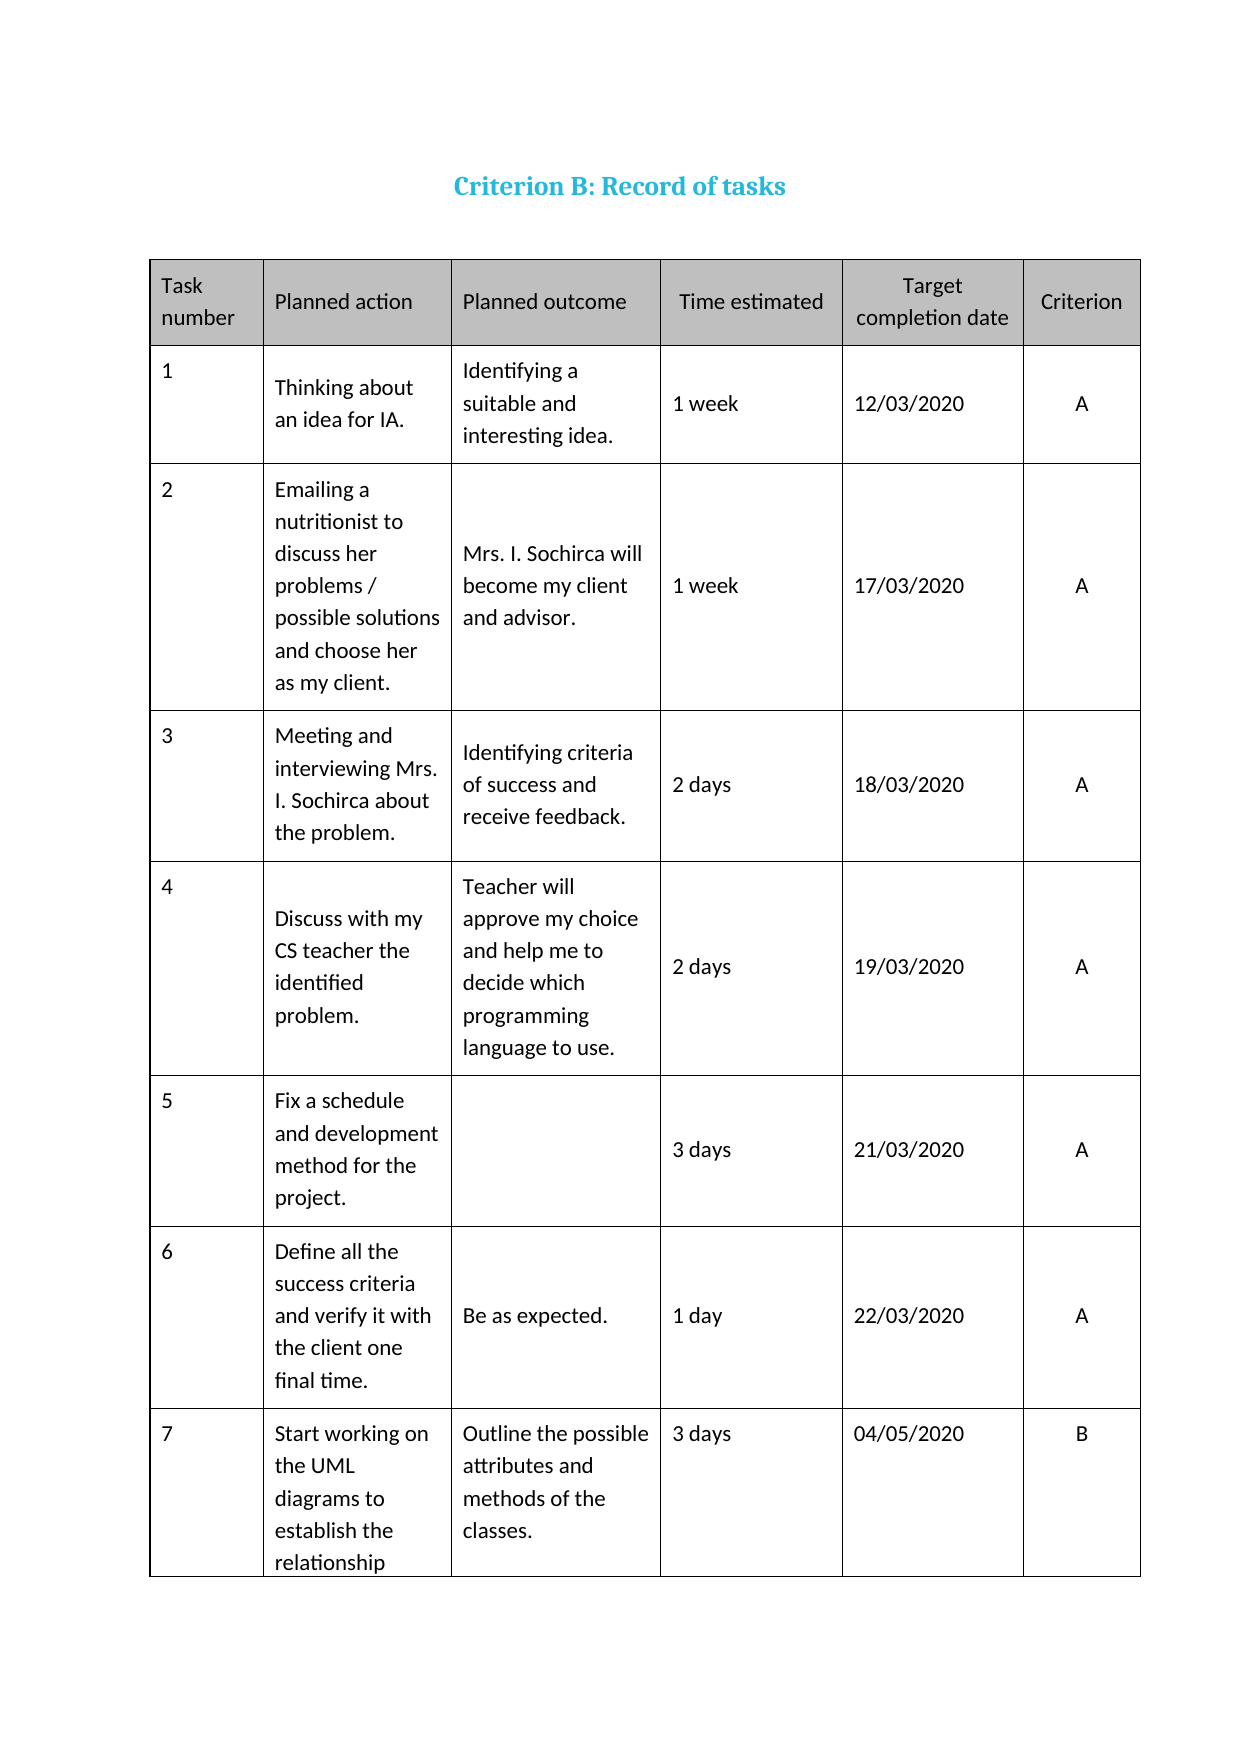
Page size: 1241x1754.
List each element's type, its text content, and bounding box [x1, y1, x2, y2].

table_cell 6 [151, 1227, 263, 1408]
table_cell Define all the success criteria and verify it with the client one final time. [264, 1227, 451, 1408]
table_cell Time estimated [661, 260, 842, 345]
table_cell Planned action [264, 260, 451, 345]
table_cell [452, 1076, 660, 1226]
table_header [661, 207, 754, 259]
table_header [842, 207, 847, 259]
table_header [847, 207, 958, 259]
table_cell A [1024, 346, 1140, 463]
table_cell Target completion date [843, 260, 1023, 345]
table_cell A [1024, 862, 1140, 1075]
table_cell 3 days [661, 1409, 842, 1576]
table_header [150, 207, 263, 259]
table_cell A [1024, 711, 1140, 861]
table_cell 1 [151, 346, 263, 463]
table_header [958, 207, 1023, 259]
table_header [415, 207, 451, 259]
table_cell Task number [151, 260, 263, 345]
table_cell 2 [151, 464, 263, 710]
table_cell Outline the possible attributes and methods of the classes. [452, 1409, 660, 1576]
table_cell 1 week [661, 346, 842, 463]
table_cell Meeting and interviewing Mrs. I. Sochirca about the problem. [264, 711, 451, 861]
table_cell A [1024, 1076, 1140, 1226]
subtitle Criterion B: Record of tasks [150, 171, 1090, 202]
table_cell Criterion [1024, 260, 1140, 345]
table_cell 2 days [661, 711, 842, 861]
table_cell 18/03/2020 [843, 711, 1023, 861]
table_cell Identifying criteria of success and receive feedback. [452, 711, 660, 861]
table_cell Mrs. I. Sochirca will become my client and advisor. [452, 464, 660, 710]
table_cell 2 days [661, 862, 842, 1075]
table_cell 4 [151, 862, 263, 1075]
table_cell Fix a schedule and development method for the project. [264, 1076, 451, 1226]
table_cell B [1024, 1409, 1140, 1576]
table_cell Planned outcome [452, 260, 660, 345]
table_cell 1 week [661, 464, 842, 710]
table_cell 12/03/2020 [843, 346, 1023, 463]
table_cell Discuss with my CS teacher the identified problem. [264, 862, 451, 1075]
table_cell 22/03/2020 [843, 1227, 1023, 1408]
table_header [754, 207, 842, 259]
table_cell 7 [151, 1409, 263, 1576]
table_header [475, 207, 517, 259]
table_cell A [1024, 1227, 1140, 1408]
table_cell Thinking about an idea for IA. [264, 346, 451, 463]
table_cell Be as expected. [452, 1227, 660, 1408]
table_cell 1 day [661, 1227, 842, 1408]
table_cell 17/03/2020 [843, 464, 1023, 710]
table_header [611, 207, 661, 259]
table_cell 3 [151, 711, 263, 861]
table_cell Start working on the UML diagrams to establish the relationship [264, 1409, 451, 1576]
table_header [517, 207, 611, 259]
table_header [1023, 207, 1140, 259]
table_cell 04/05/2020 [843, 1409, 1023, 1576]
table_cell 3 days [661, 1076, 842, 1226]
table_cell 5 [151, 1076, 263, 1226]
table_cell 21/03/2020 [843, 1076, 1023, 1226]
table_cell Identifying a suitable and interesting idea. [452, 346, 660, 463]
table_cell 19/03/2020 [843, 862, 1023, 1075]
table_cell Teacher will approve my choice and help me to decide which programming language to use. [452, 862, 660, 1075]
table_cell Emailing a nutritionist to discuss her problems / possible solutions and choose her as my client. [264, 464, 451, 710]
table_header [263, 207, 415, 259]
table_cell A [1024, 464, 1140, 710]
table_header [451, 207, 475, 259]
